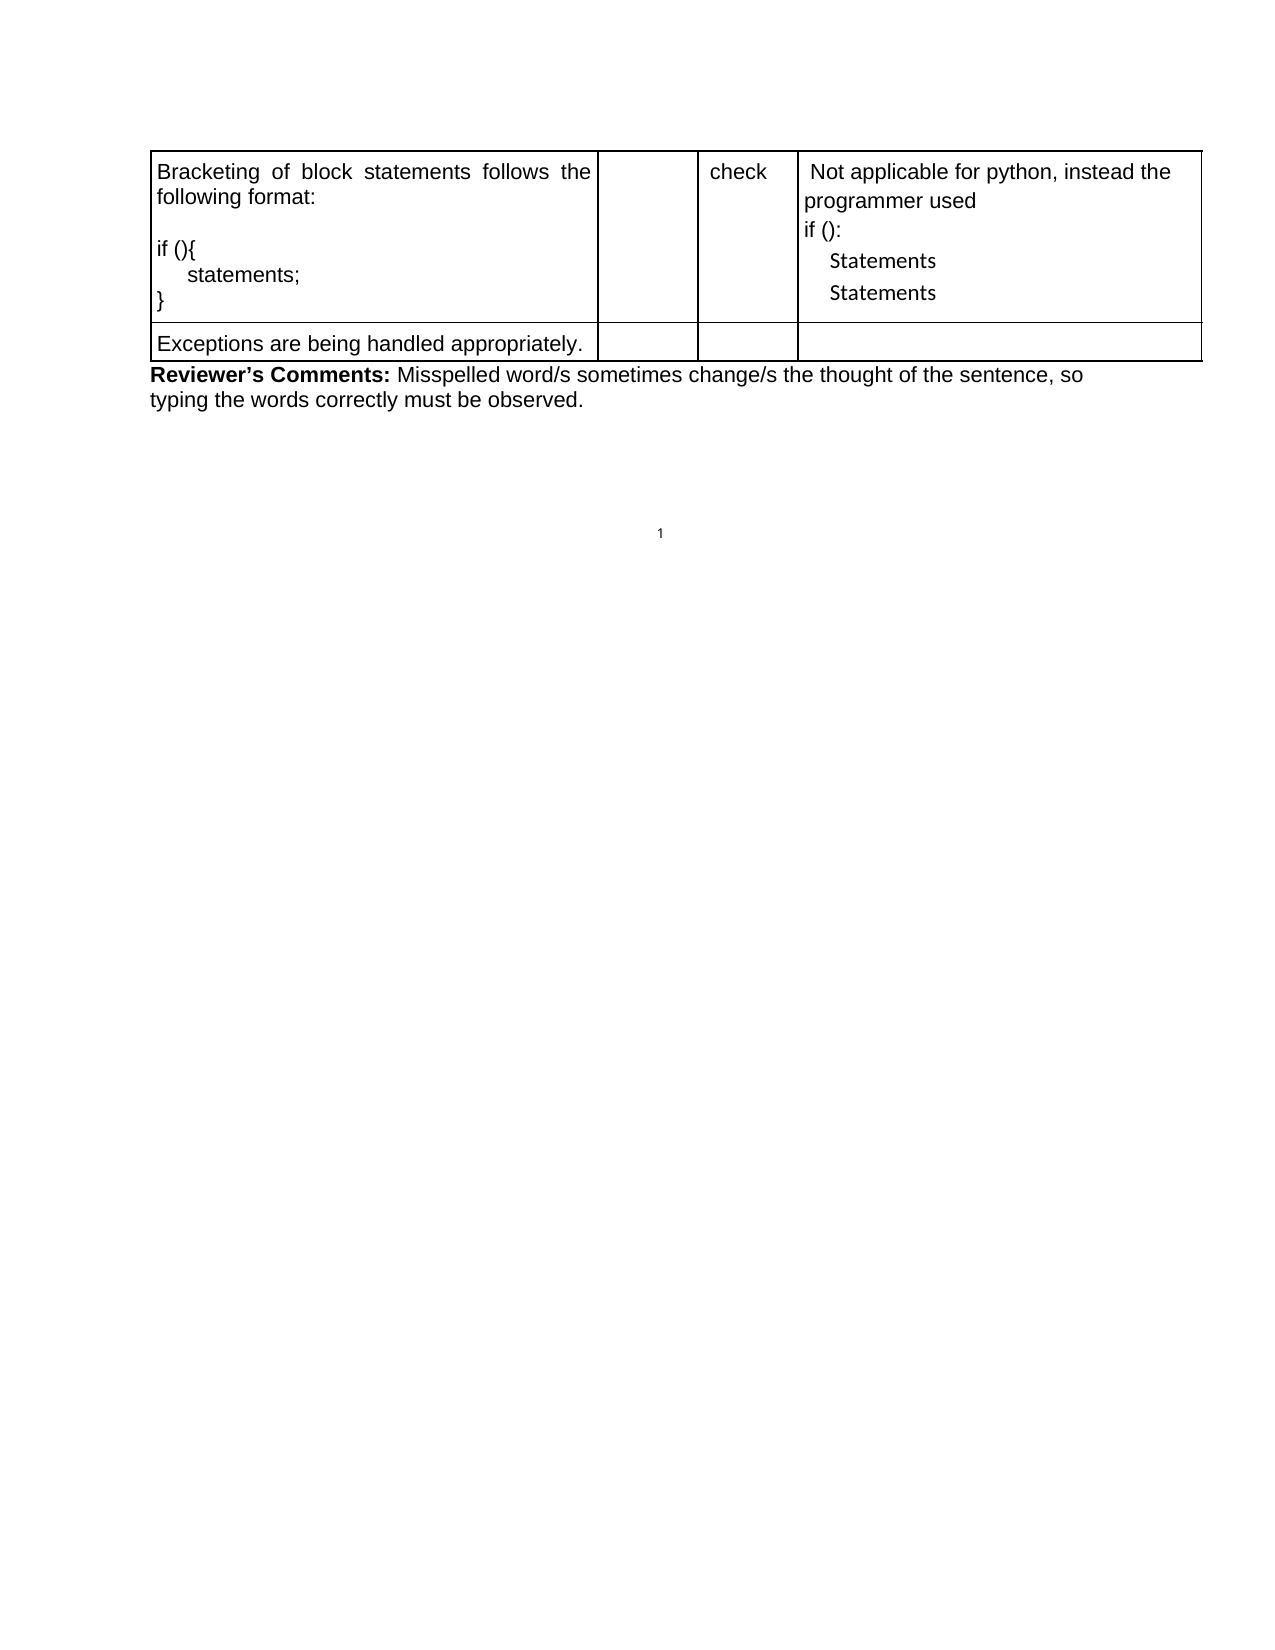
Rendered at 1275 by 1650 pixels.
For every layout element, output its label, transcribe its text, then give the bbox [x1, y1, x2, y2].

table_cell Not applicable for python, instead the programmer used if (): Statements Statements [799, 152, 1201, 322]
table_cell [699, 323, 797, 360]
text 1 [150, 524, 664, 543]
table_cell Exceptions are being handled appropriately. [152, 323, 597, 360]
table_cell [799, 323, 1201, 360]
text Reviewer’s Comments: Misspelled word/s sometimes change/s the thought of the sentence, so typing the words correctly must be observed. [150, 362, 1125, 412]
table_cell check [699, 152, 797, 322]
table_cell Bracketing of block statements follows the following format: if (){ statements; } [152, 152, 597, 322]
table_cell [599, 323, 697, 360]
table_cell [599, 152, 697, 322]
